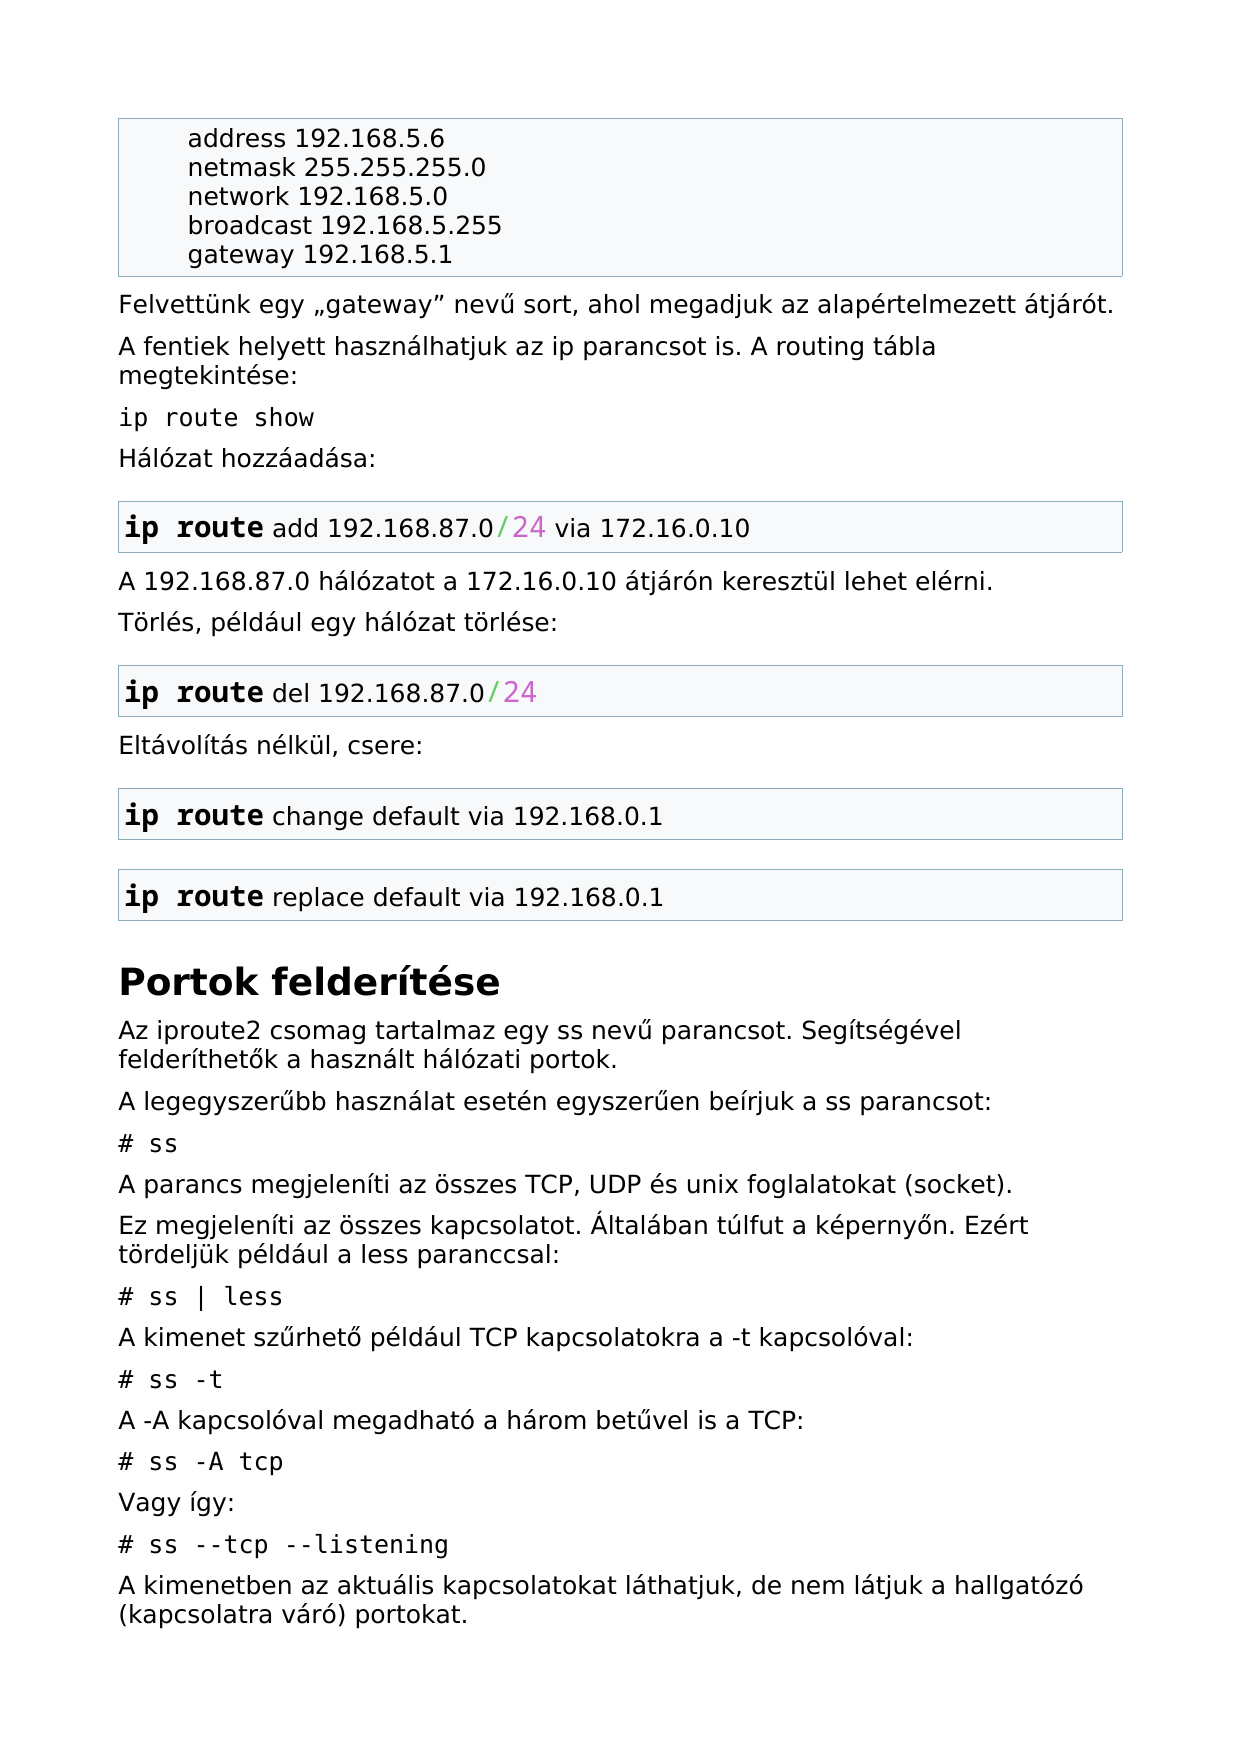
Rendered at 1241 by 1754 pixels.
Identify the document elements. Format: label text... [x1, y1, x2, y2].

text A kimenet szűrhető például TCP kapcsolatokra a -t kapcsolóval: [118, 1323, 1122, 1352]
table_header ip route del 192.168.87.0/24 [119, 666, 1122, 716]
text Törlés, például egy hálózat törlése: [118, 608, 1122, 638]
text # ss -t [118, 1365, 1122, 1394]
text A legegyszerűbb használat esetén egyszerűen beírjuk a ss parancsot: [118, 1087, 1122, 1116]
text Vagy így: [118, 1488, 1122, 1518]
text A kimenetben az aktuális kapcsolatokat láthatjuk, de nem látjuk a hallgatózó (kapcsolatra váró) portokat. [118, 1571, 1122, 1629]
table_header address 192.168.5.6 netmask 255.255.255.0 network 192.168.5.0 broadcast 192.168.5.255 gateway 192.168.5.1 [119, 119, 1122, 276]
text Hálózat hozzáadása: [118, 444, 1122, 473]
text Eltávolítás nélkül, csere: [118, 731, 1122, 761]
text # ss [118, 1129, 1122, 1158]
subtitle Portok felderítése [118, 960, 1122, 1004]
text Az iproute2 csomag tartalmaz egy ss nevű parancsot. Segítségével felderíthetők a használt hálózati portok. [118, 1016, 1122, 1075]
text A -A kapcsolóval megadható a három betűvel is a TCP: [118, 1406, 1122, 1435]
text A fentiek helyett használhatjuk az ip parancsot is. A routing tábla megtekintése: [118, 332, 1122, 391]
text # ss -A tcp [118, 1448, 1122, 1477]
text A 192.168.87.0 hálózatot a 172.16.0.10 átjárón keresztül lehet elérni. [118, 567, 1122, 596]
text A parancs megjeleníti az összes TCP, UDP és unix foglalatokat (socket). [118, 1170, 1122, 1199]
text Felvettünk egy „gateway” nevű sort, ahol megadjuk az alapértelmezett átjárót. [118, 291, 1122, 320]
table_header ip route change default via 192.168.0.1 [119, 789, 1122, 839]
text # ss | less [118, 1282, 1122, 1312]
table_header ip route add 192.168.87.0/24 via 172.16.0.10 [119, 502, 1122, 552]
text Ez megjeleníti az összes kapcsolatot. Általában túlfut a képernyőn. Ezért tördeljük például a less paranccsal: [118, 1212, 1122, 1270]
text # ss --tcp --listening [118, 1530, 1122, 1559]
text ip route show [118, 403, 1122, 432]
table_header ip route replace default via 192.168.0.1 [119, 870, 1122, 920]
